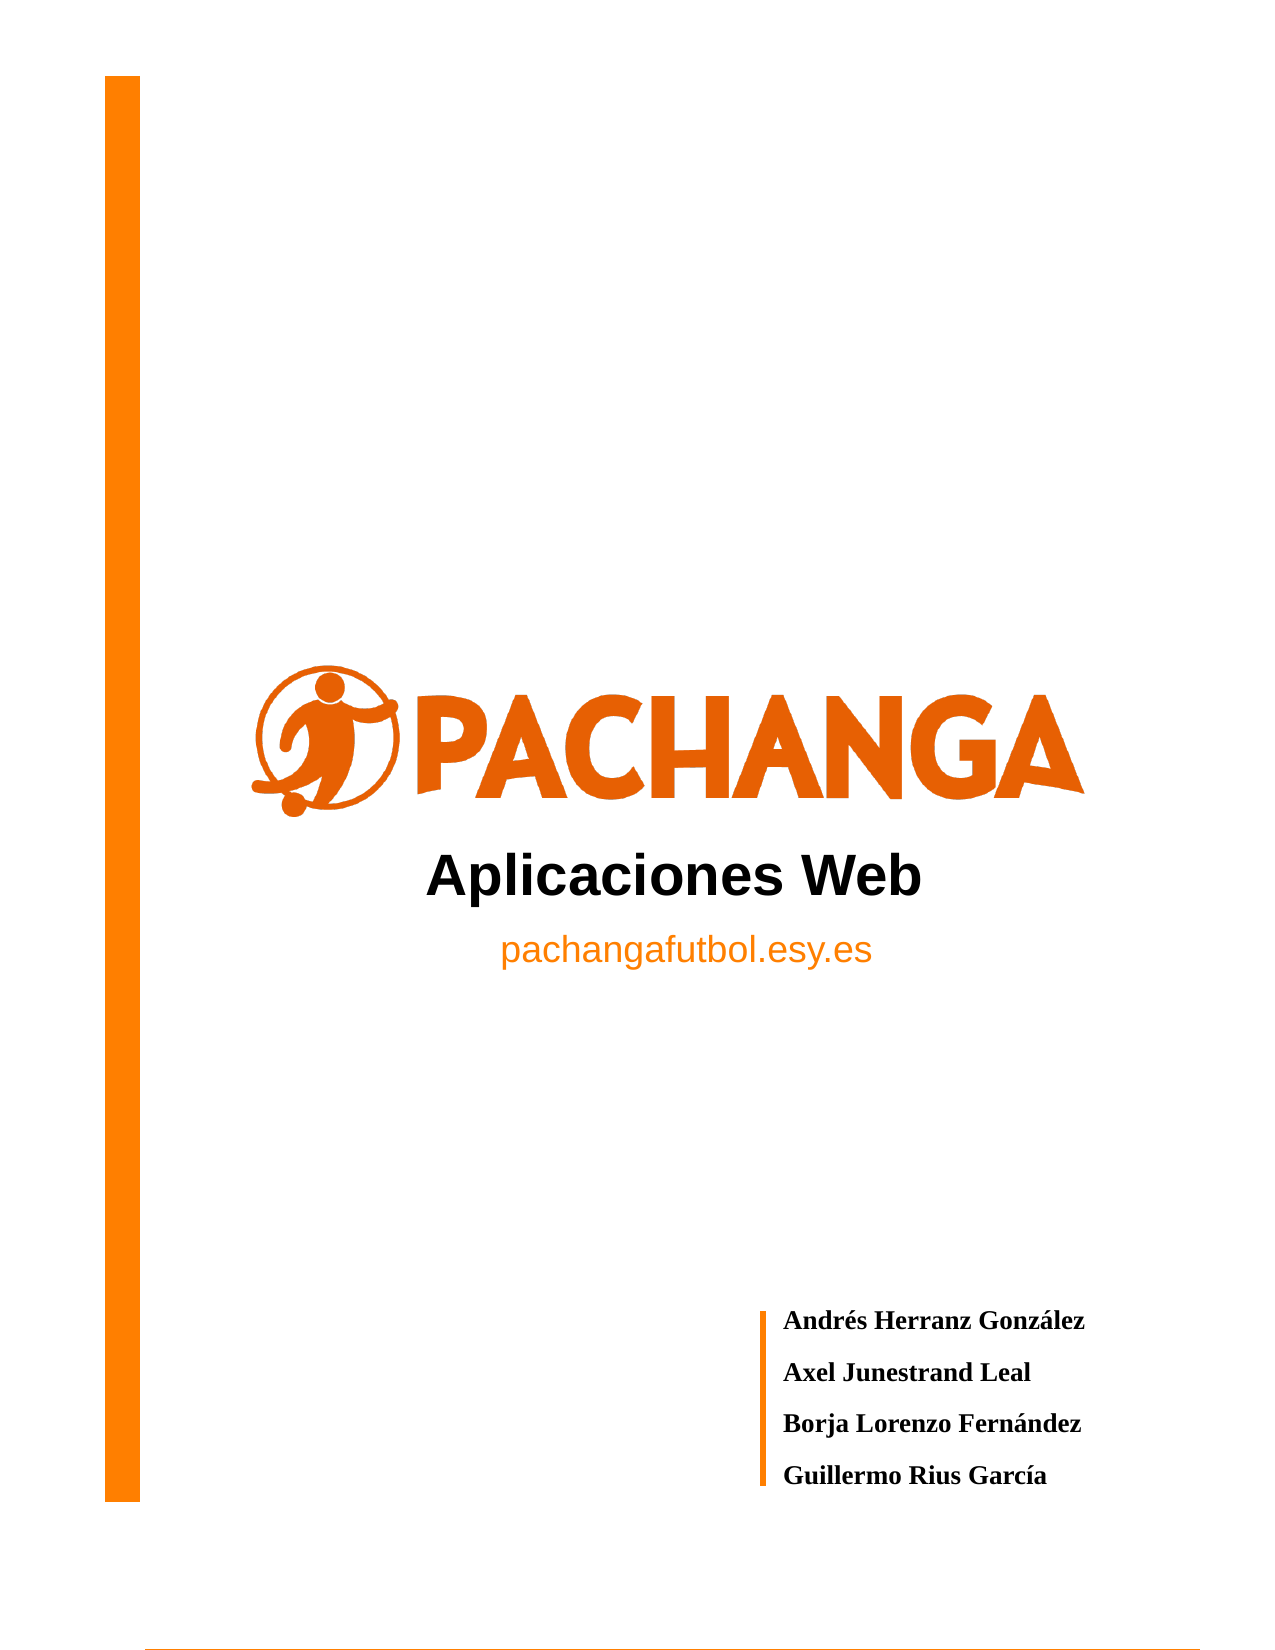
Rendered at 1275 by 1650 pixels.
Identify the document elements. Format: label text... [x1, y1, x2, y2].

text Borja Lorenzo Fernández [766, 1408, 1157, 1439]
picture [223, 619, 1111, 842]
text [140, 1408, 760, 1439]
text Andrés Herranz González [140, 1304, 1157, 1335]
text Axel Junestrand Leal [766, 1356, 1157, 1387]
title Aplicaciones Web [140, 663, 1157, 908]
subtitle pachangafutbol.esy.es [142, 927, 1157, 970]
text Ç [140, 483, 1157, 514]
text Guillermo Rius García [140, 1459, 1157, 1491]
text [140, 1356, 760, 1387]
